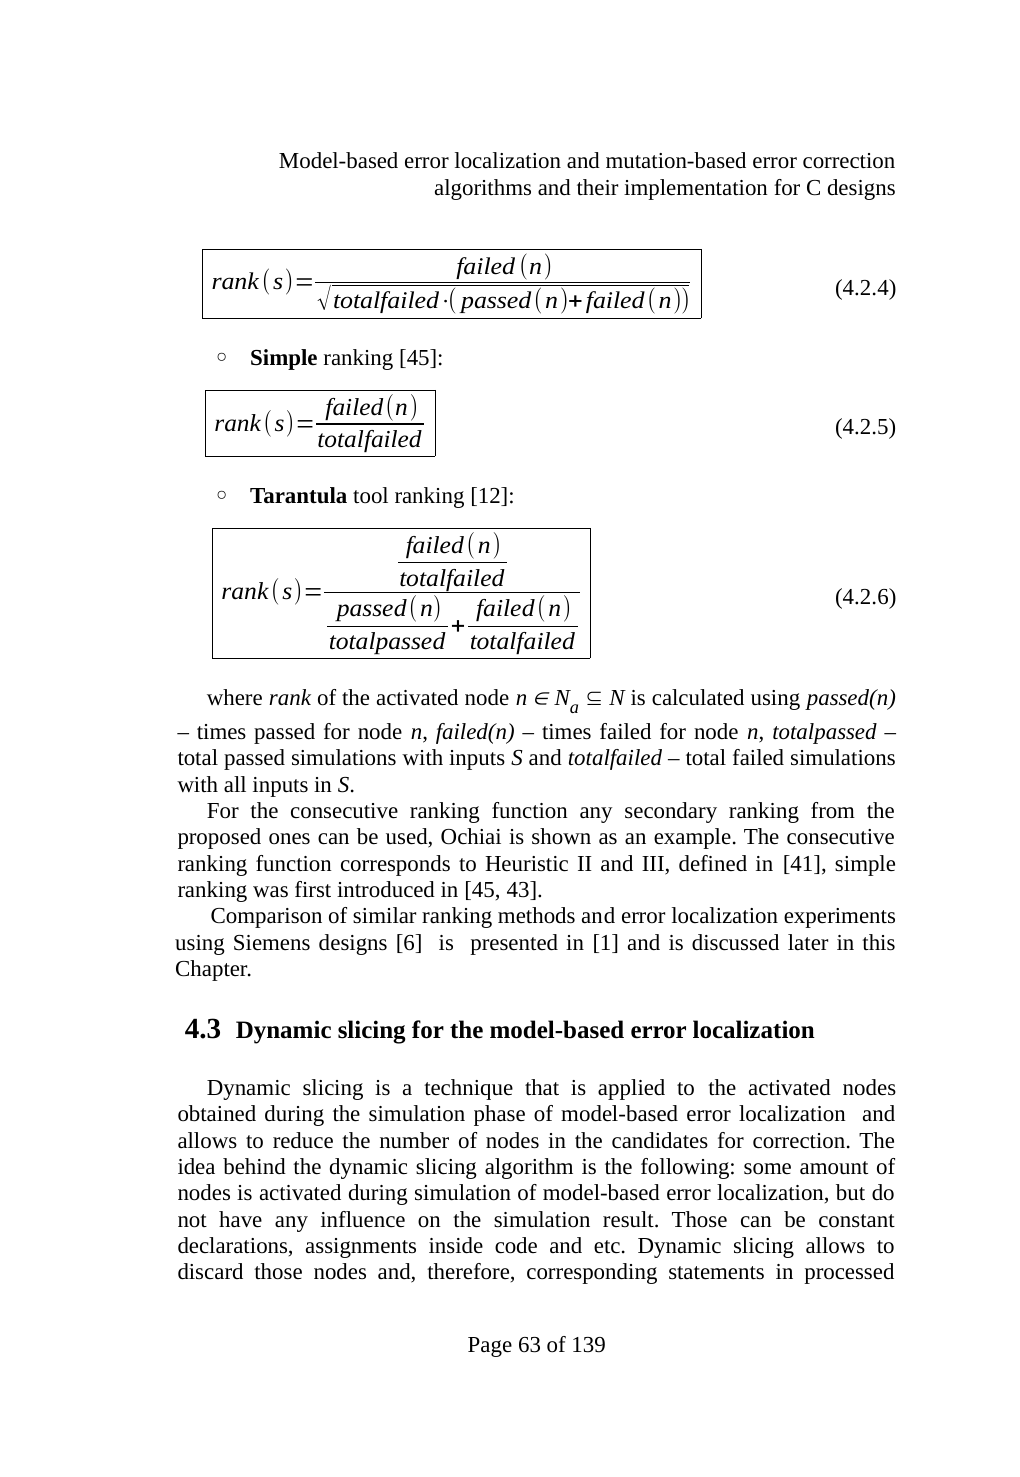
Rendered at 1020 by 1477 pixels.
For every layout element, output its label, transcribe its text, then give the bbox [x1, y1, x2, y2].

table_header [177, 371, 771, 482]
subtitle Tarantula tool ranking [12]: [212, 482, 896, 508]
table_header [177, 509, 771, 684]
table_header [177, 230, 771, 344]
text Dynamic slicing is a technique that is applied to the activated nodes obtained during the simulation phase of model-based error localization and allows to reduce the number of nodes in the candidates for correction. The idea behind the dynamic slicing algorithm is the following: some amount of nodes is activated during simulation of model-based error localization, but do not have any influence on the simulation result. Those can be constant declarations, assignments inside code and etc. Dynamic slicing allows to discard those nodes and, therefore, corresponding statements in processed [177, 1074, 896, 1285]
subtitle Simple ranking [45]: [212, 344, 896, 371]
subtitle Dynamic slicing for the model-based error localization [177, 1011, 896, 1044]
text where rank of the activated node n  Na  N is calculated using passed(n) – times passed for node n, failed(n) – times failed for node n, totalpassed – total passed simulations with inputs S and totalfailed – total failed simulations with all inputs in S. [177, 684, 896, 797]
text For the consecutive ranking function any secondary ranking from the proposed ones can be used, Ochiai is shown as an example. The consecutive ranking function corresponds to Heuristic II and III, defined in [41], simple ranking was first introduced in [45, 43]. [177, 797, 896, 902]
table_header (4.2.5) [771, 371, 896, 482]
table_header (4.2.6) [771, 509, 896, 684]
table_header (4.2.4) [771, 230, 896, 344]
subtitle Comparison of similar ranking methods and error localization experiments using Siemens designs [6] is presented in [1] and is discussed later in this Chapter. [175, 902, 896, 981]
